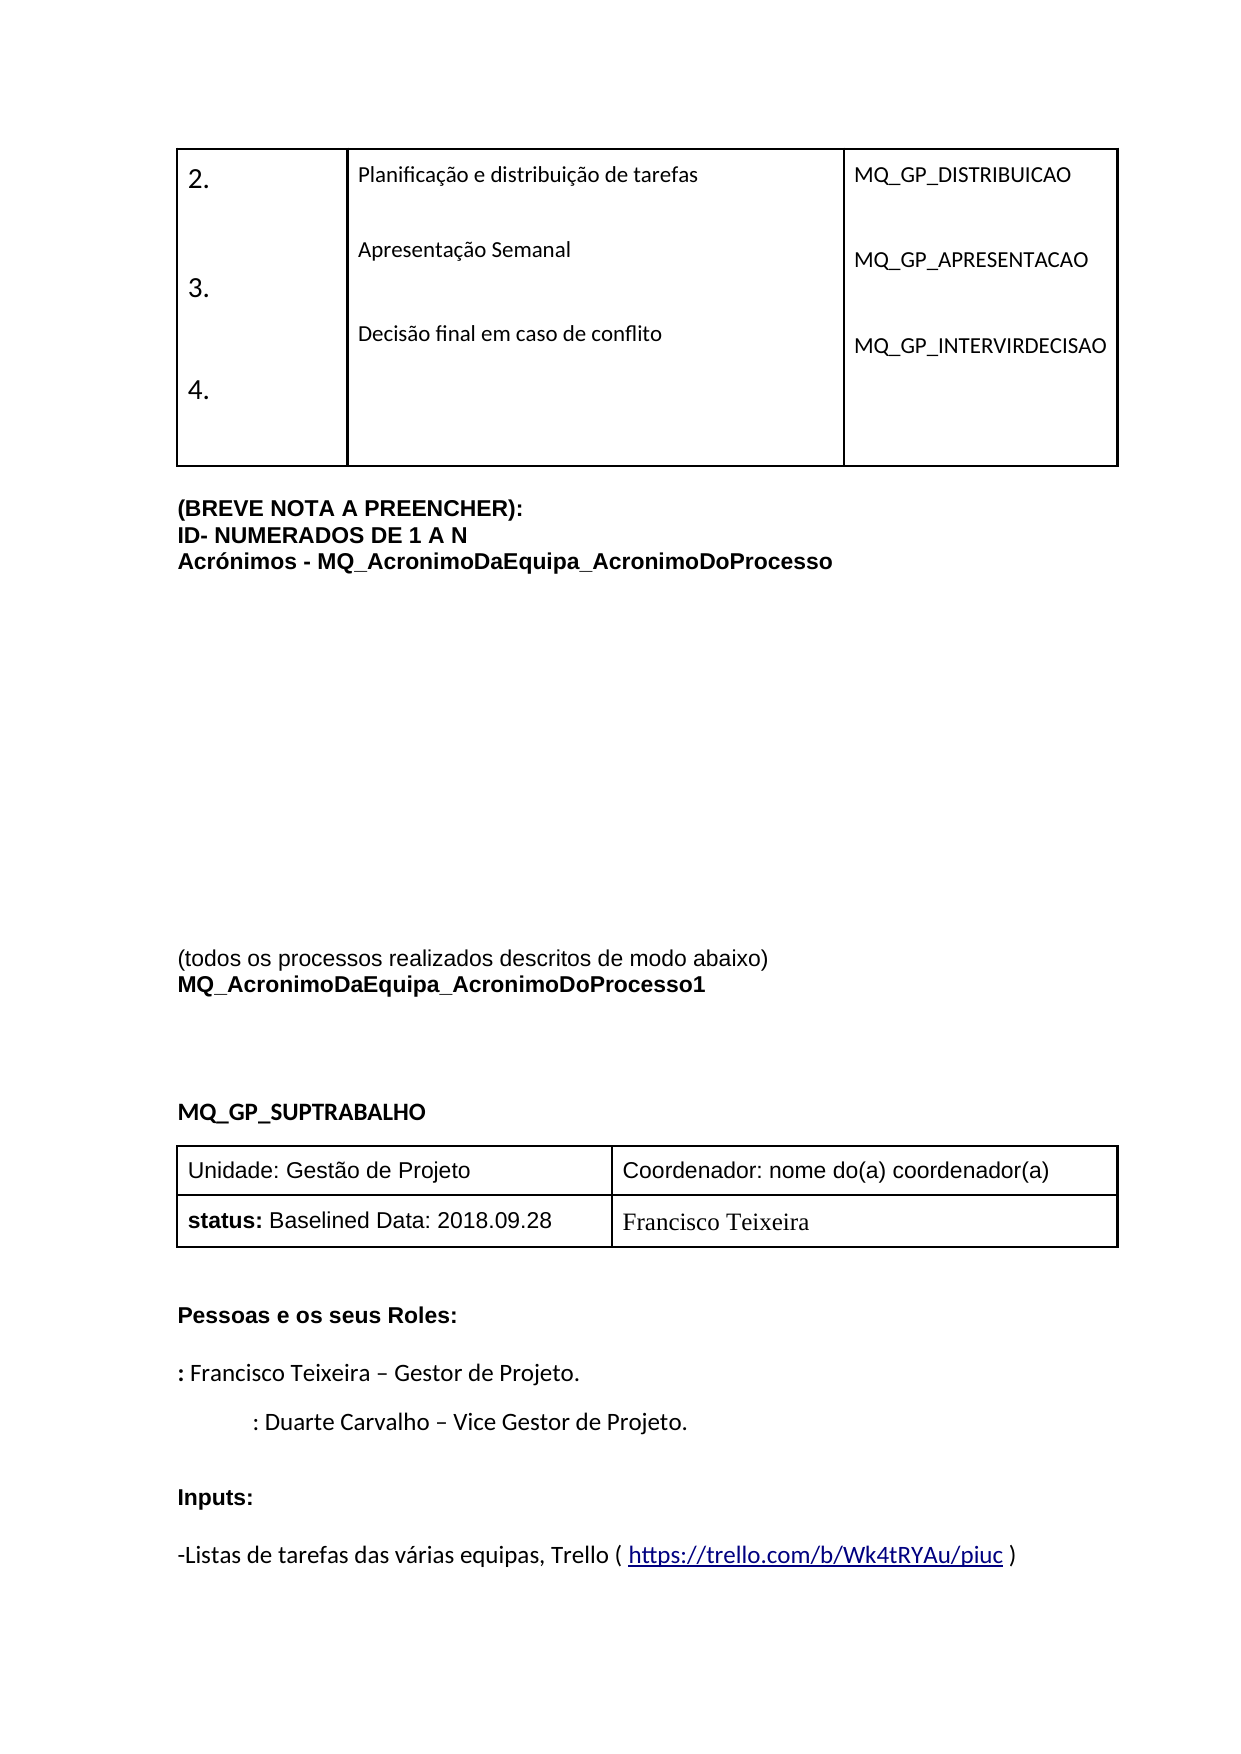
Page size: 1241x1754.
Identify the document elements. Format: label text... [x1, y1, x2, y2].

table_header Coordenador: nome do(a) coordenador(a) [613, 1147, 1116, 1194]
text Acrónimos - MQ_AcronimoDaEquipa_AcronimoDoProcesso [177, 548, 1063, 574]
text : Francisco Teixeira – Gestor de Projeto. [177, 1357, 1063, 1387]
table_cell 2. 3. 4. [178, 150, 346, 464]
table_cell MQ_GP_DISTRIBUICAO MQ_GP_APRESENTACAO MQ_GP_INTERVIRDECISAO [845, 150, 1116, 464]
text : Duarte Carvalho – Vice Gestor de Projeto. [177, 1406, 1063, 1437]
text (BREVE NOTA A PREENCHER): [177, 495, 1063, 522]
table_cell status: Baselined Data: 2018.09.28 [178, 1196, 611, 1246]
text Pessoas e os seus Roles: [177, 1302, 1063, 1328]
table_cell Planificação e distribuição de tarefas Apresentação Semanal Decisão final em caso de conflito [349, 150, 843, 464]
text -Listas de tarefas das várias equipas, Trello ( https://trello.com/b/Wk4tRYAu/piuc ) [177, 1539, 1063, 1570]
table_cell Francisco Teixeira [613, 1196, 1116, 1246]
table_header Unidade: Gestão de Projeto [178, 1147, 611, 1194]
text Inputs: [177, 1484, 1063, 1511]
text (todos os processos realizados descritos de modo abaixo) [177, 944, 1063, 971]
text MQ_AcronimoDaEquipa_AcronimoDoProcesso1 [177, 971, 1063, 997]
text MQ_GP_SUPTRABALHO [177, 1096, 1063, 1126]
text ID- NUMERADOS DE 1 A N [177, 522, 1063, 548]
